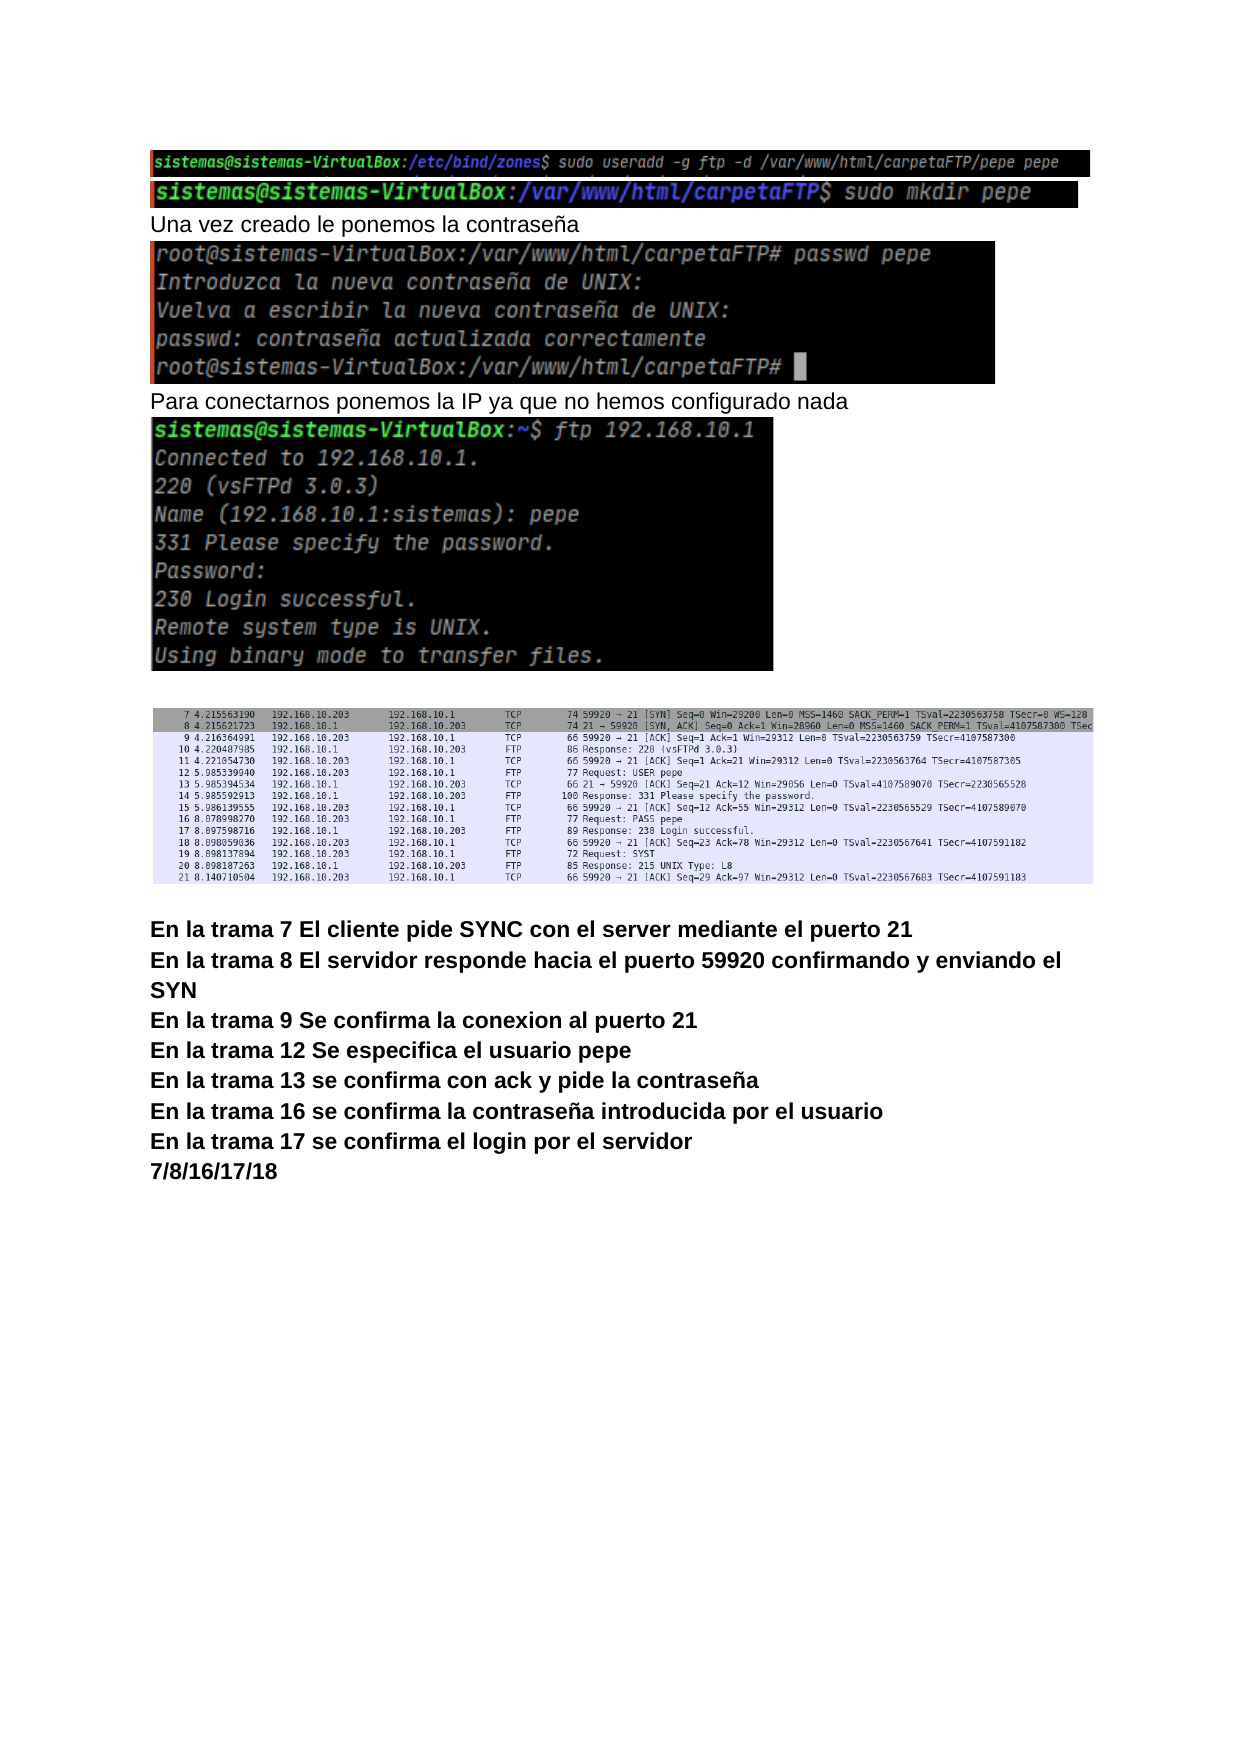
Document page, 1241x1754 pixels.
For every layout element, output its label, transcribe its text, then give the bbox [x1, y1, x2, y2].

text En la trama 7 El cliente pide SYNC con el server mediante el puerto 21 [150, 916, 1090, 943]
text 7/8/16/17/18 [150, 1158, 1090, 1184]
text En la trama 9 Se confirma la conexion al puerto 21 [150, 1007, 1090, 1033]
picture [150, 417, 774, 671]
text En la trama 8 El servidor responde hacia el puerto 59920 confirmando y enviando el SYN [150, 947, 1090, 1003]
text En la trama 16 se confirma la contraseña introducida por el usuario [150, 1098, 1090, 1124]
text Para conectarnos ponemos la IP ya que no hemos configurado nada [150, 388, 1090, 414]
text En la trama 12 Se especifica el usuario pepe [150, 1037, 1090, 1064]
text En la trama 13 se confirma con ack y pide la contraseña [150, 1067, 1090, 1094]
picture [150, 241, 996, 384]
text En la trama 17 se confirma el login por el servidor [150, 1128, 1090, 1154]
text Una vez creado le ponemos la contraseña [150, 211, 1090, 238]
picture [150, 181, 1079, 208]
picture [150, 150, 1091, 177]
picture [153, 708, 1094, 884]
